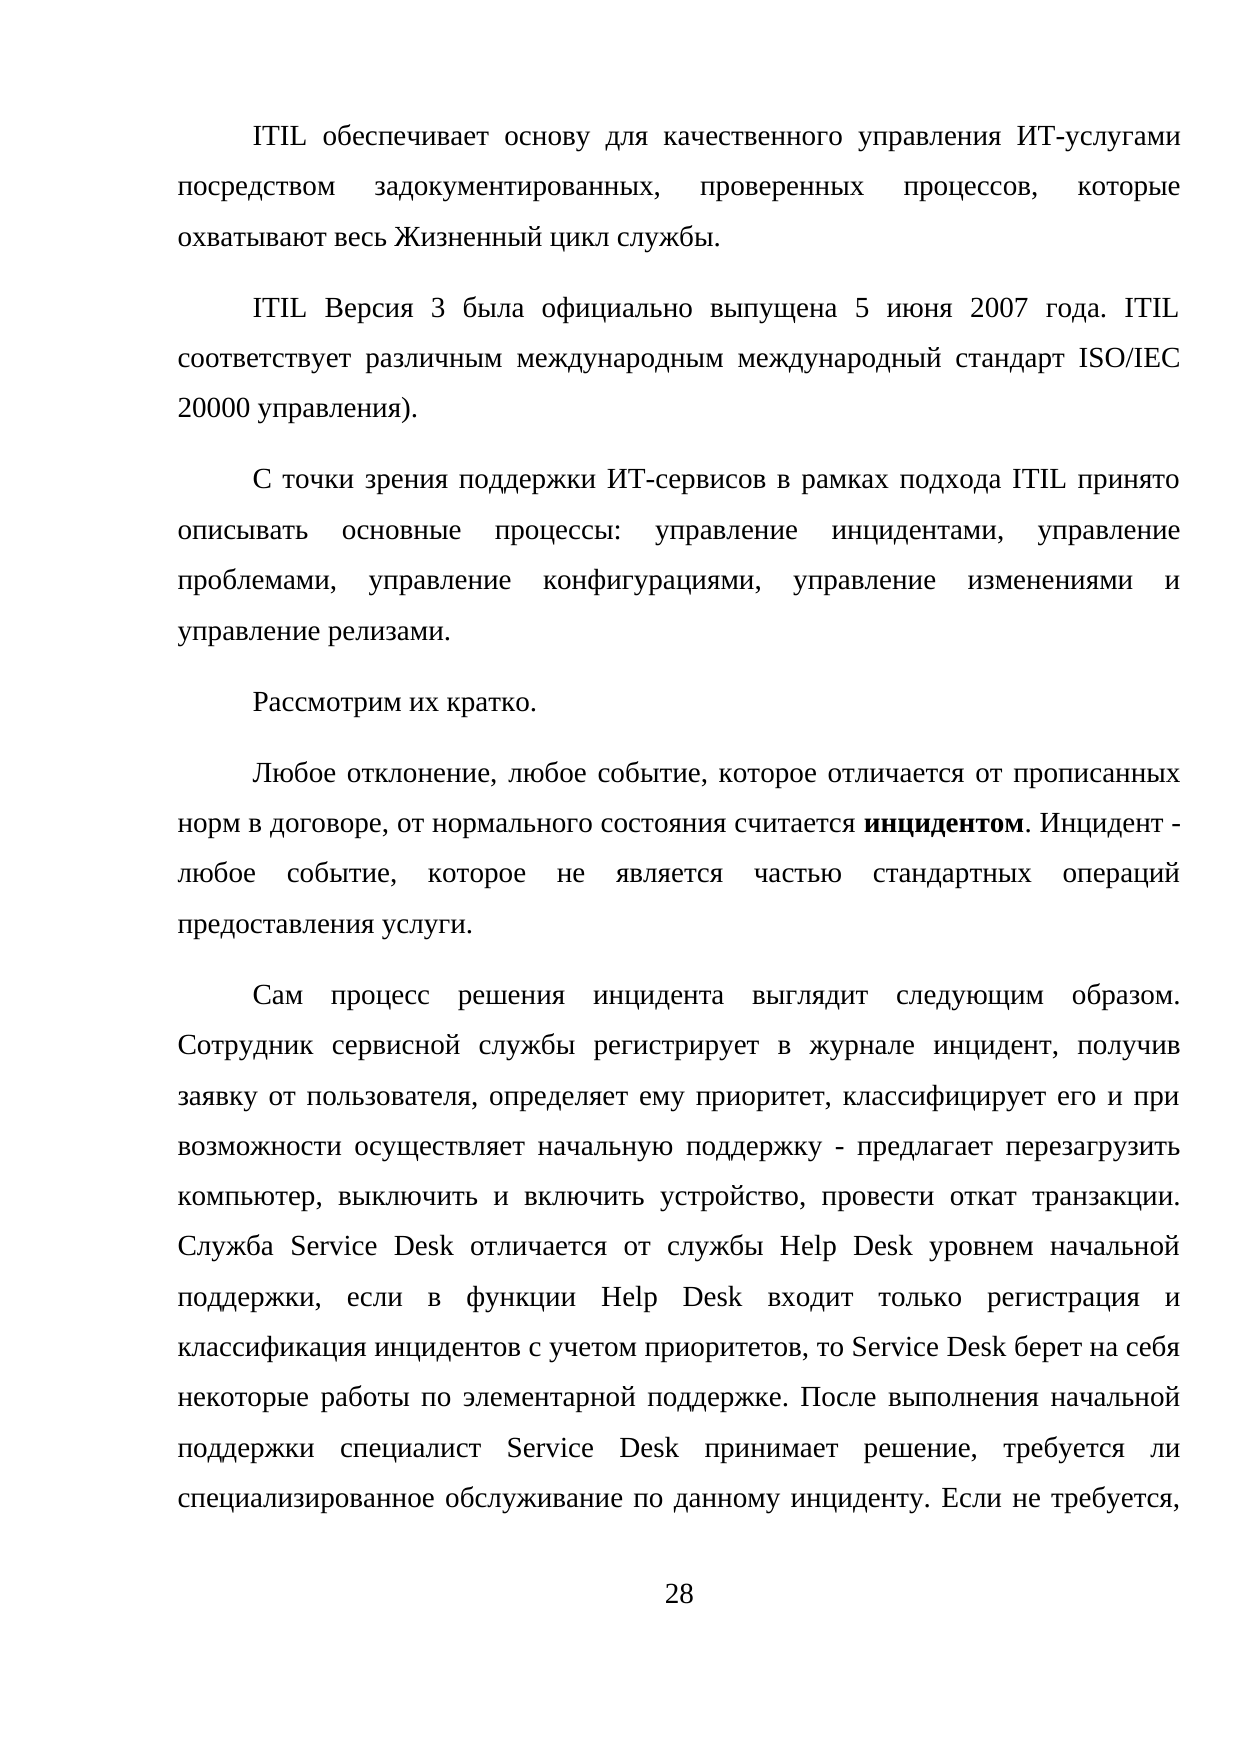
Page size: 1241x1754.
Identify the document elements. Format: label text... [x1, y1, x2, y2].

text Любое отклонение, любое событие, которое отличается от прописанных норм в договоре, от нормального состояния считается инцидентом. Инцидент - любое событие, которое не является частью стандартных операций предоставления услуги. [177, 755, 1181, 939]
text С точки зрения поддержки ИТ-сервисов в рамках подхода IТIL принято описывать основные процессы: управление инцидентами, управление проблемами, управление конфигурациями, управление изменениями и управление релизами. [177, 462, 1181, 646]
text ITIL обеспечивает основу для качественного управления ИТ-услугами посредством задокументированных, проверенных процессов, которые охватывают весь Жизненный цикл службы. [177, 118, 1181, 252]
text Сам процесс решения инцидента выглядит следующим образом. Сотрудник сервисной службы регистрирует в журнале инцидент, получив заявку от пользователя, определяет ему приоритет, классифицирует его и при возможности осуществляет начальную поддержку - предлагает перезагрузить компьютер, выключить и включить устройство, провести откат транзакции. Служба Service Desk отличается от службы Help Desk уровнем начальной поддержки, если в функции Help Desk входит только регистрация и классификация инцидентов с учетом приоритетов, то Service Desk берет на себя некоторые работы по элементарной поддержке. После выполнения начальной поддержки специалист Service Desk принимает решение, требуется ли специализированное обслуживание по данному инциденту. Если не требуется, [177, 977, 1181, 1514]
text Рассмотрим их кратко. [177, 684, 1181, 717]
text ITIL Версия 3 была официально выпущена 5 июня 2007 года. ITIL соответствует различным международным международный стандарт ISO/IEC 20000 управления). [177, 290, 1181, 424]
